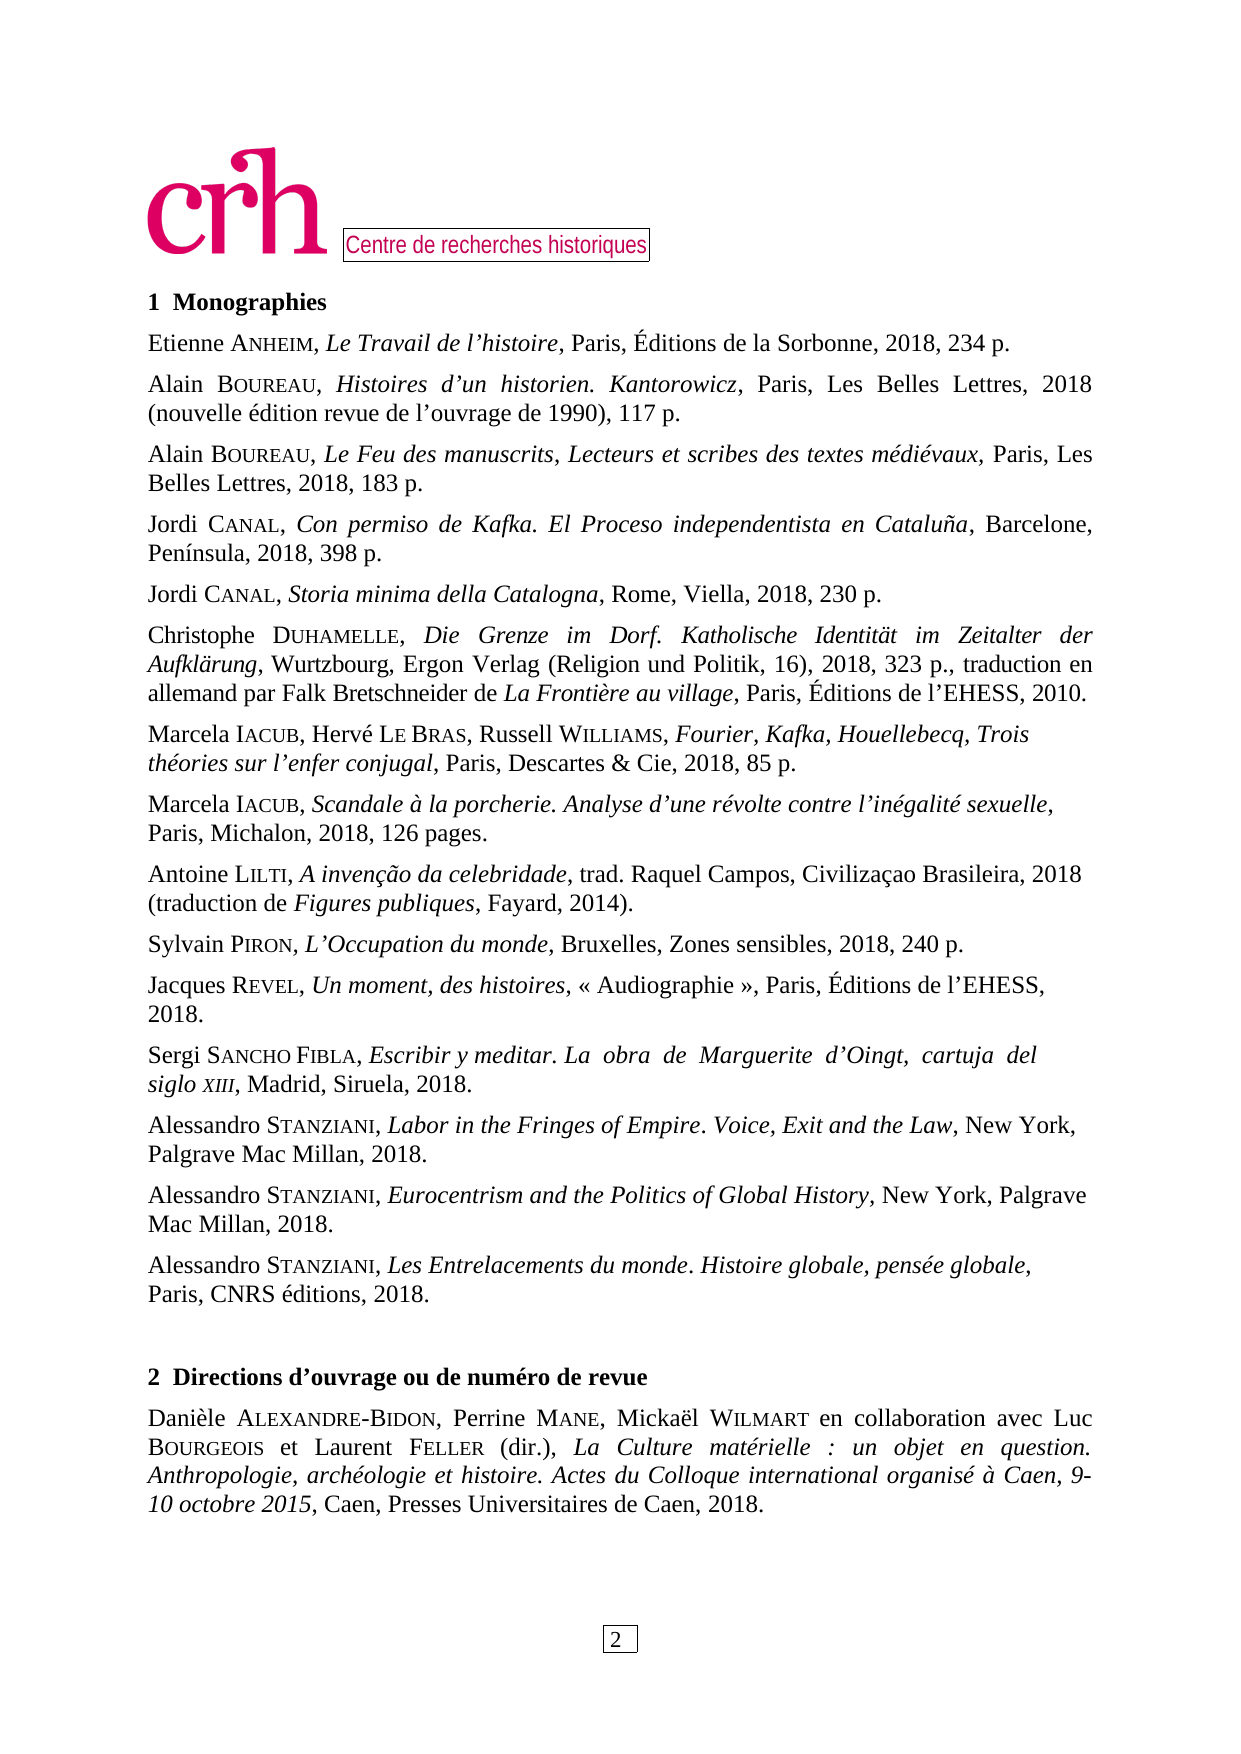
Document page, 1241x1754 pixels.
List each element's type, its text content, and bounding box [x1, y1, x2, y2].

text Alessandro STANZIANI, Labor in the Fringes of Empire. Voice, Exit and the Law, New York, Palgrave Mac Millan, 2018. [148, 1111, 1105, 1168]
text Jordi CANAL, Con permiso de Kafka. El Proceso independentista en Cataluña, Barcelone, Península, 2018, 398 p. [148, 509, 1093, 567]
text Danièle ALEXANDRE-BIDON, Perrine MANE, Mickaël WILMART en collaboration avec Luc BOURGEOIS et Laurent FELLER (dir.), La Culture matérielle : un objet en question. Anthropologie, archéologie et histoire. Actes du Colloque international organisé à Caen, 9- 10 octobre 2015, Caen, Presses Universitaires de Caen, 2018. [148, 1403, 1093, 1518]
text Sylvain PIRON, L’Occupation du monde, Bruxelles, Zones sensibles, 2018, 240 p. [148, 929, 1105, 958]
text Alessandro STANZIANI, Eurocentrism and the Politics of Global History, New York, Palgrave Mac Millan, 2018. [148, 1181, 1105, 1238]
text Alain BOUREAU, Le Feu des manuscrits, Lecteurs et scribes des textes médiévaux, Paris, Les Belles Lettres, 2018, 183 p. [148, 439, 1093, 497]
subtitle Directions d’ouvrage ou de numéro de revue [147, 1362, 1105, 1391]
picture [147, 147, 327, 254]
text Antoine LILTI, A invenção da celebridade, trad. Raquel Campos, Civilizaçao Brasileira, 2018 (traduction de Figures publiques, Fayard, 2014). [148, 859, 1105, 917]
text Marcela IACUB, Scandale à la porcherie. Analyse d’une révolte contre l’inégalité sexuelle, Paris, Michalon, 2018, 126 pages. [148, 789, 1105, 847]
subtitle Monographies [147, 287, 1105, 316]
text Jacques REVEL, Un moment, des histoires, « Audiographie », Paris, Éditions de l’EHESS, 2018. [148, 971, 1078, 1028]
text Alain BOUREAU, Histoires d’un historien. Kantorowicz, Paris, Les Belles Lettres, 2018 (nouvelle édition revue de l’ouvrage de 1990), 117 p. [148, 369, 1093, 427]
text Sergi SANCHO FIBLA, Escribir y meditar. La obra de Marguerite d’Oingt, cartuja del siglo XIII, Madrid, Siruela, 2018. [148, 1041, 1078, 1098]
text Alessandro STANZIANI, Les Entrelacements du monde. Histoire globale, pensée globale, Paris, CNRS éditions, 2018. [148, 1251, 1078, 1308]
text Marcela IACUB, Hervé LE BRAS, Russell WILLIAMS, Fourier, Kafka, Houellebecq, Trois théories sur l’enfer conjugal, Paris, Descartes & Cie, 2018, 85 p. [148, 719, 1105, 777]
text Jordi CANAL, Storia minima della Catalogna, Rome, Viella, 2018, 230 p. [148, 579, 1105, 608]
text Christophe DUHAMELLE, Die Grenze im Dorf. Katholische Identität im Zeitalter der Aufklärung, Wurtzbourg, Ergon Verlag (Religion und Politik, 16), 2018, 323 p., traduction en allemand par Falk Bretschneider de La Frontière au village, Paris, Éditions de l’EHESS, 2010. [148, 621, 1093, 707]
text Etienne ANHEIM, Le Travail de l’histoire, Paris, Éditions de la Sorbonne, 2018, 234 p. [148, 328, 1105, 357]
